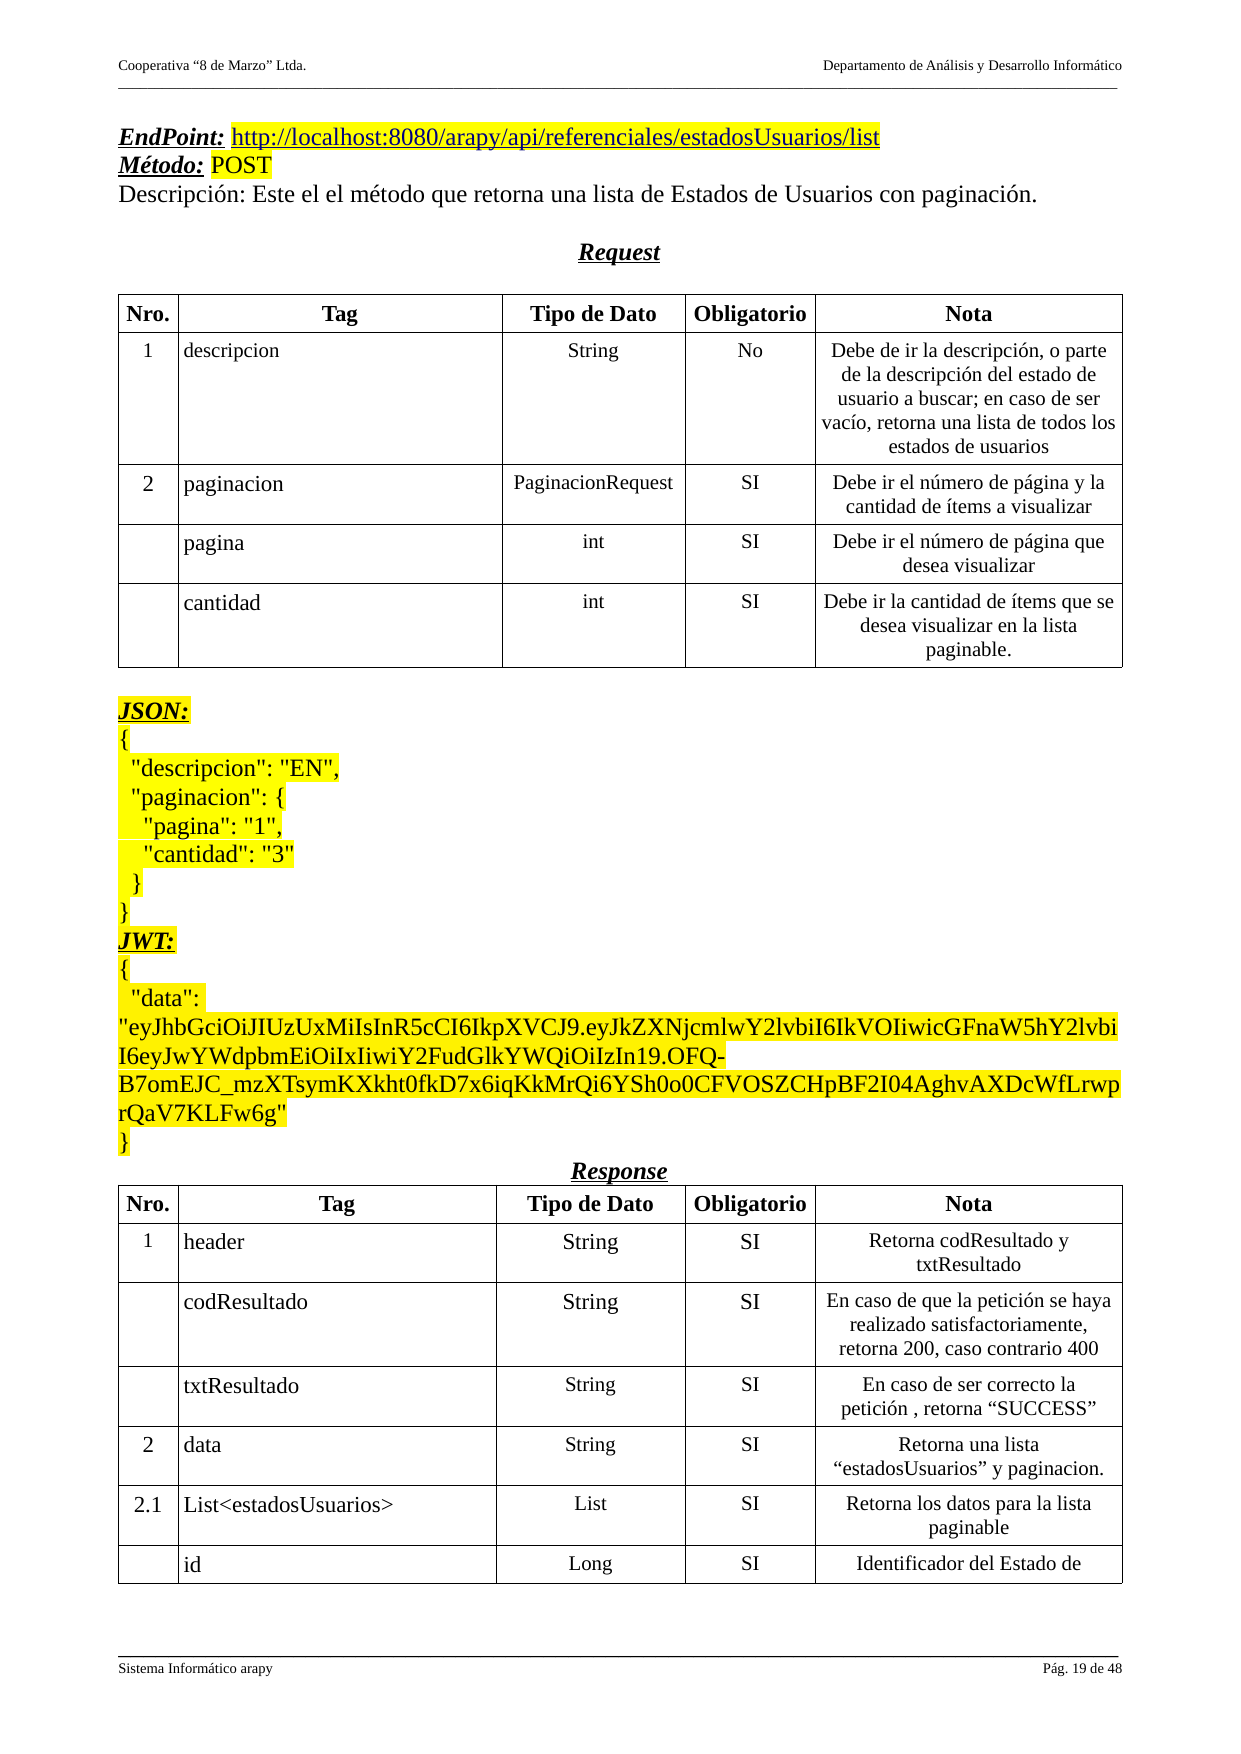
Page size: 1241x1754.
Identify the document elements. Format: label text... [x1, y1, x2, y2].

text } [118, 1127, 1122, 1156]
table_cell String [503, 333, 685, 464]
table_cell SI [686, 584, 815, 667]
table_cell String [497, 1224, 685, 1282]
table_cell String [497, 1427, 685, 1485]
table_header Tag [179, 1186, 496, 1222]
table_header Nota [816, 295, 1122, 332]
table_cell List [497, 1486, 685, 1545]
table_cell SI [686, 1546, 815, 1583]
table_cell List<estadosUsuarios> [179, 1486, 496, 1545]
table_cell int [503, 584, 685, 667]
table_cell SI [686, 465, 815, 523]
table_cell 1 [119, 333, 178, 464]
table_cell paginacion [179, 465, 502, 523]
table_cell SI [686, 1486, 815, 1545]
table_cell SI [686, 1427, 815, 1485]
text EndPoint: http://localhost:8080/arapy/api/referenciales/estadosUsuarios/list [118, 122, 1122, 150]
table_cell En caso de ser correcto la petición , retorna “SUCCESS” [816, 1367, 1122, 1426]
text Response [118, 1156, 1122, 1184]
text Descripción: Este el el método que retorna una lista de Estados de Usuarios con paginación. [118, 179, 1122, 208]
table_cell descripcion [179, 333, 502, 464]
table_cell 2.1 [119, 1486, 178, 1545]
table_cell [119, 1283, 178, 1366]
table_header Tipo de Dato [503, 295, 685, 332]
table_header Obligatorio [686, 295, 815, 332]
table_cell int [503, 525, 685, 583]
table_cell [119, 584, 178, 667]
table_header Tipo de Dato [497, 1186, 685, 1222]
table_cell String [497, 1367, 685, 1426]
table_cell Identificador del Estado de [816, 1546, 1122, 1583]
table_cell Long [497, 1546, 685, 1583]
table_cell Debe ir la cantidad de ítems que se desea visualizar en la lista paginable. [816, 584, 1122, 667]
text "descripcion": "EN", [118, 753, 1122, 782]
table_cell No [686, 333, 815, 464]
text { [118, 954, 1122, 983]
text { [118, 724, 1122, 753]
text "paginacion": { [118, 782, 1122, 811]
table_cell Debe de ir la descripción, o parte de la descripción del estado de usuario a buscar; en caso de ser vacío, retorna una lista de todos los estados de usuarios [816, 333, 1122, 464]
table_cell id [179, 1546, 496, 1583]
table_cell 1 [119, 1224, 178, 1282]
table_cell Retorna una lista “estadosUsuarios” y paginacion. [816, 1427, 1122, 1485]
text "pagina": "1", [118, 811, 1122, 839]
table_cell txtResultado [179, 1367, 496, 1426]
text } [118, 868, 1122, 897]
table_header Tag [179, 295, 502, 332]
text "cantidad": "3" [118, 839, 1122, 868]
table_cell [119, 1367, 178, 1426]
table_cell [119, 525, 178, 583]
table_cell SI [686, 1367, 815, 1426]
table_cell Debe ir el número de página y la cantidad de ítems a visualizar [816, 465, 1122, 523]
text Método: POST [118, 150, 1122, 179]
table_cell Retorna codResultado y txtResultado [816, 1224, 1122, 1282]
table_cell Retorna los datos para la lista paginable [816, 1486, 1122, 1545]
table_cell En caso de que la petición se haya realizado satisfactoriamente, retorna 200, caso contrario 400 [816, 1283, 1122, 1366]
table_cell data [179, 1427, 496, 1485]
table_cell codResultado [179, 1283, 496, 1366]
text Request [118, 237, 1122, 265]
table_header Obligatorio [686, 1186, 815, 1222]
table_cell 2 [119, 465, 178, 523]
table_header Nro. [119, 295, 178, 332]
table_cell PaginacionRequest [503, 465, 685, 523]
table_header Nota [816, 1186, 1122, 1222]
text JWT: [118, 926, 1122, 954]
table_header Nro. [119, 1186, 178, 1222]
table_cell cantidad [179, 584, 502, 667]
table_cell SI [686, 1224, 815, 1282]
table_cell SI [686, 1283, 815, 1366]
table_cell String [497, 1283, 685, 1366]
table_cell [119, 1546, 178, 1583]
table_cell Debe ir el número de página que desea visualizar [816, 525, 1122, 583]
table_cell 2 [119, 1427, 178, 1485]
table_cell pagina [179, 525, 502, 583]
text JSON: [118, 696, 1122, 724]
text } [118, 897, 1122, 926]
table_cell SI [686, 525, 815, 583]
table_cell header [179, 1224, 496, 1282]
text "data": "eyJhbGciOiJIUzUxMiIsInR5cCI6IkpXVCJ9.eyJkZXNjcmlwY2lvbiI6IkVOIiwicGFnaW5hY2lvbiI6eyJwYWdpbmEiOiIxIiwiY2FudGlkYWQiOiIzIn19.OFQ-B7omEJC_mzXTsymKXkht0fkD7x6iqKkMrQi6YSh0o0CFVOSZCHpBF2I04AghvAXDcWfLrwprQaV7KLFw6g" [118, 983, 1122, 1127]
